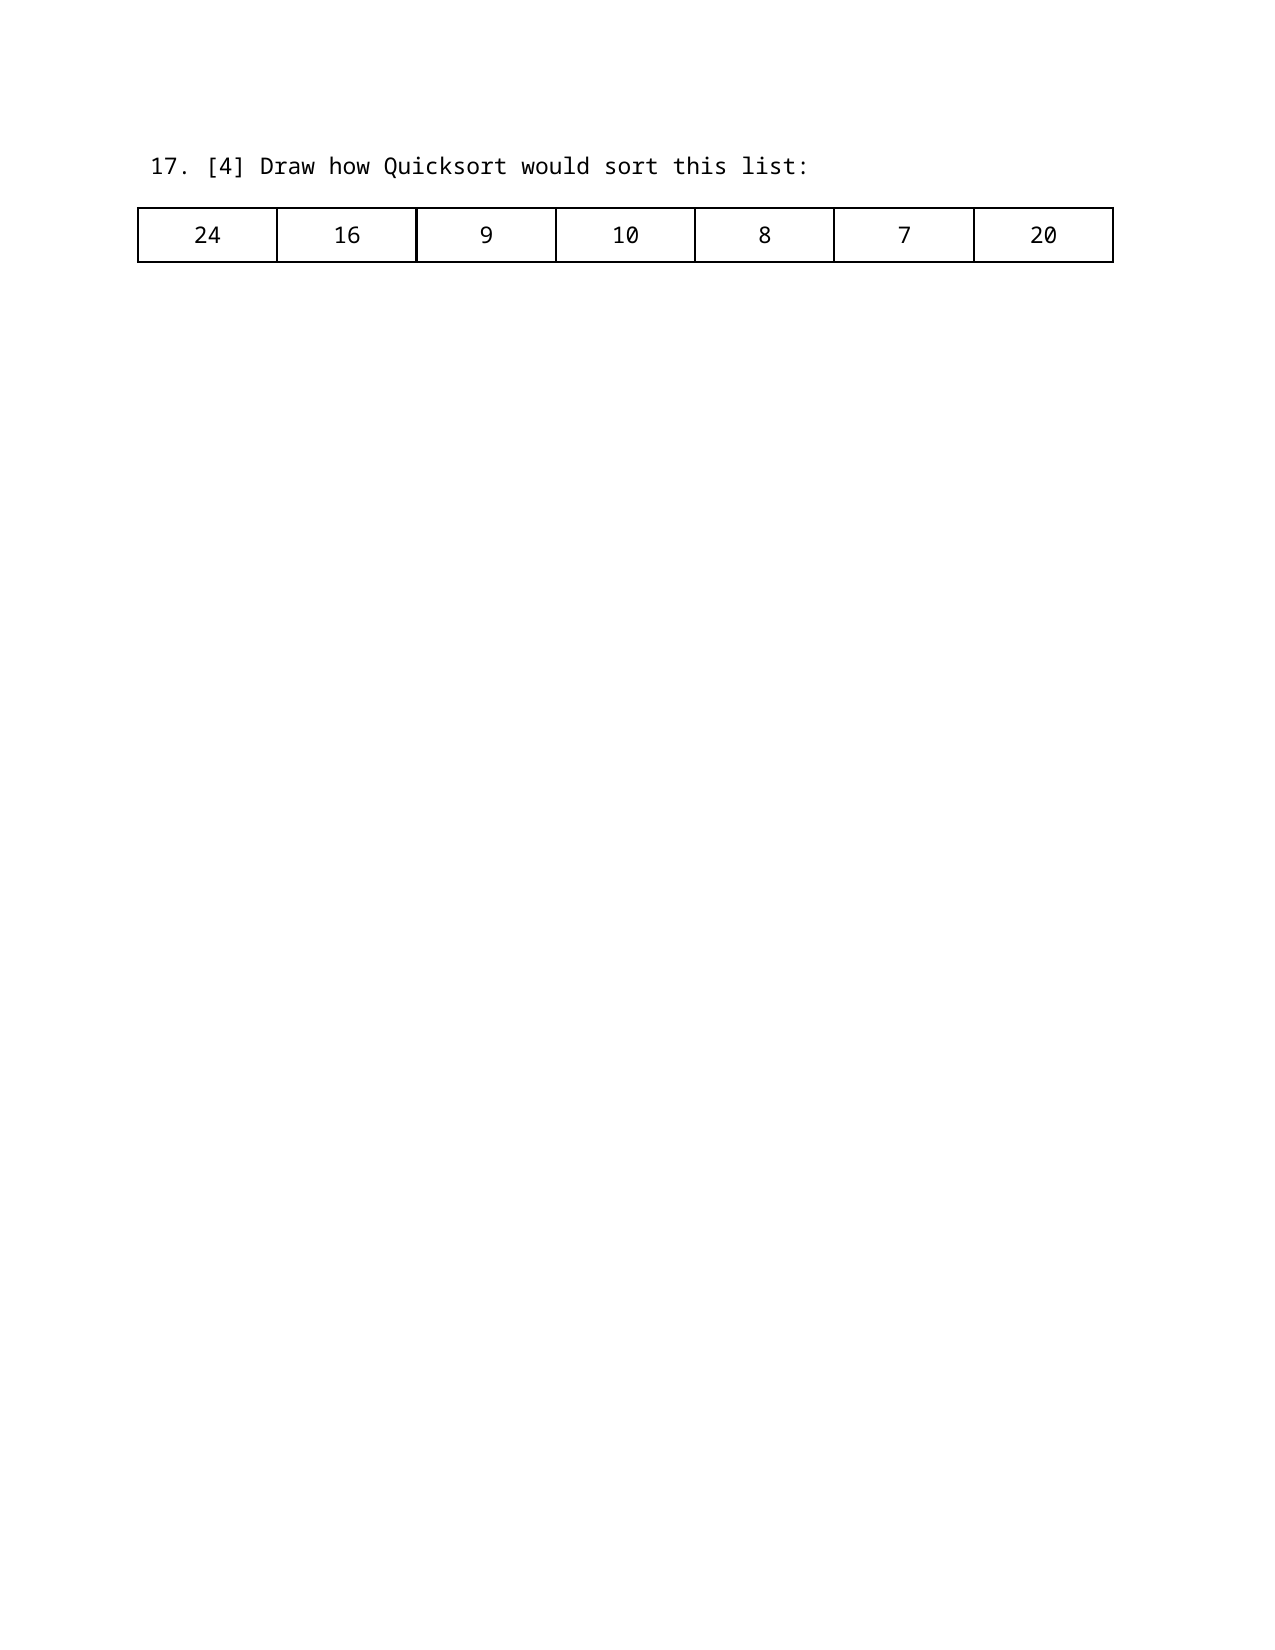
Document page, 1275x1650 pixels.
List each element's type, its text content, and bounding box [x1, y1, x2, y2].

table_header 24 [139, 209, 276, 261]
table_header 9 [418, 209, 555, 261]
table_header 10 [557, 209, 694, 261]
table_header 8 [696, 209, 833, 261]
table_header 16 [278, 209, 415, 261]
table_header 7 [835, 209, 973, 261]
table_header 20 [975, 209, 1112, 261]
text 17. [4] Draw how Quicksort would sort this list: [150, 150, 1125, 181]
